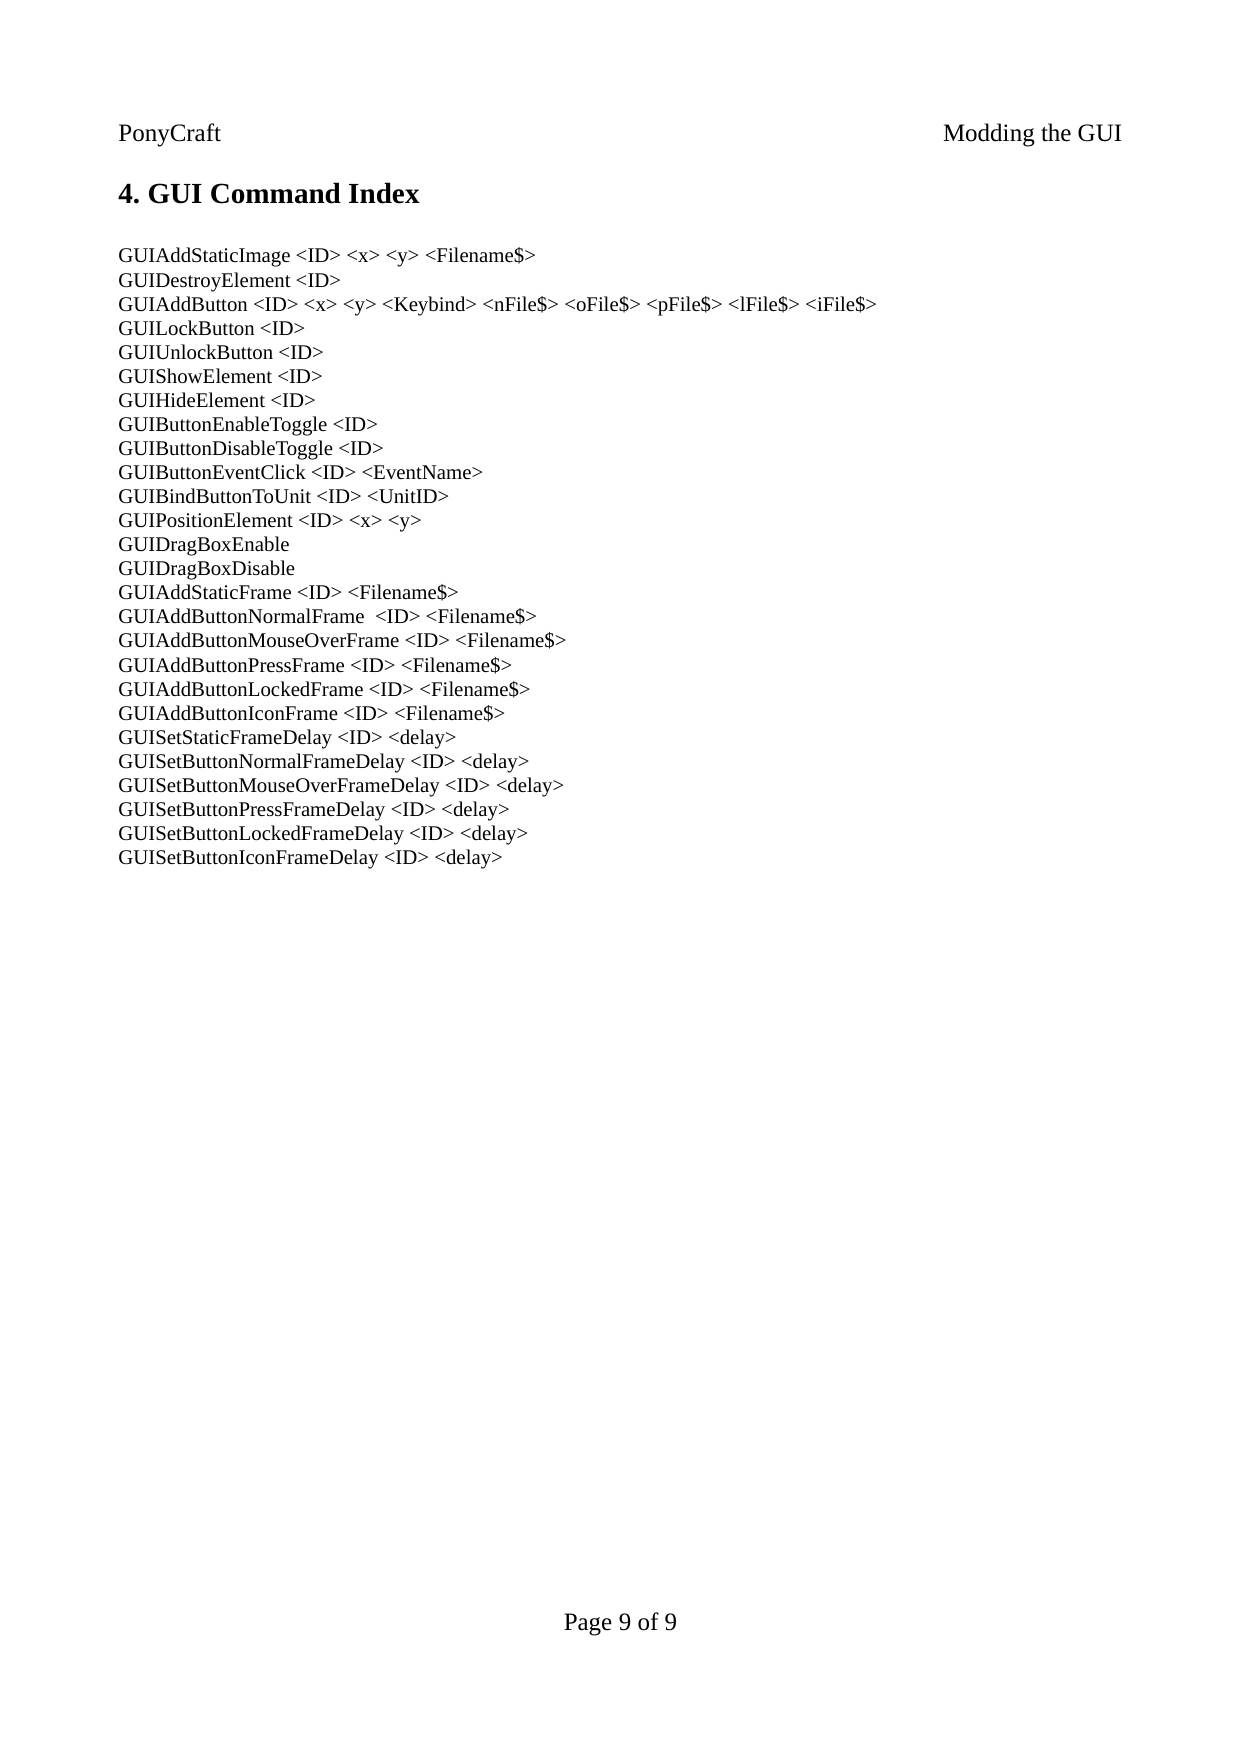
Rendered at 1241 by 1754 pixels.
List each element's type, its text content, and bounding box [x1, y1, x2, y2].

text GUISetStaticFrameDelay <ID> <delay> [118, 725, 1122, 749]
text GUIAddButtonLockedFrame <ID> <Filename$> [118, 677, 1122, 701]
text GUIButtonEnableToggle <ID> [118, 412, 1122, 436]
text GUIAddButtonNormalFrame <ID> <Filename$> [118, 604, 1122, 628]
text GUISetButtonNormalFrameDelay <ID> <delay> [118, 749, 1122, 773]
text GUIAddStaticFrame <ID> <Filename$> [118, 580, 1122, 604]
text GUILockButton <ID> [118, 316, 1122, 340]
text GUIAddStaticImage <ID> <x> <y> <Filename$> [118, 243, 1122, 267]
text GUISetButtonMouseOverFrameDelay <ID> <delay> [118, 773, 1122, 797]
text GUIBindButtonToUnit <ID> <UnitID> [118, 484, 1122, 508]
text GUISetButtonIconFrameDelay <ID> <delay> [118, 845, 1122, 869]
text GUIButtonDisableToggle <ID> [118, 436, 1122, 460]
text GUIUnlockButton <ID> [118, 340, 1122, 364]
text GUIShowElement <ID> [118, 364, 1122, 388]
text GUIPositionElement <ID> <x> <y> [118, 508, 1122, 532]
text GUISetButtonLockedFrameDelay <ID> <delay> [118, 821, 1122, 845]
text GUIButtonEventClick <ID> <EventName> [118, 460, 1122, 484]
text GUISetButtonPressFrameDelay <ID> <delay> [118, 797, 1122, 821]
text GUIAddButtonMouseOverFrame <ID> <Filename$> [118, 628, 1122, 652]
text GUIDragBoxEnable [118, 532, 1122, 556]
text GUIDestroyElement <ID> [118, 267, 1122, 292]
text GUIAddButton <ID> <x> <y> <Keybind> <nFile$> <oFile$> <pFile$> <lFile$> <iFile$> [118, 292, 1122, 316]
text 4. GUI Command Index [118, 176, 1122, 210]
text GUIAddButtonPressFrame <ID> <Filename$> [118, 652, 1122, 677]
text GUIHideElement <ID> [118, 388, 1122, 412]
text GUIAddButtonIconFrame <ID> <Filename$> [118, 701, 1122, 725]
text GUIDragBoxDisable [118, 556, 1122, 580]
